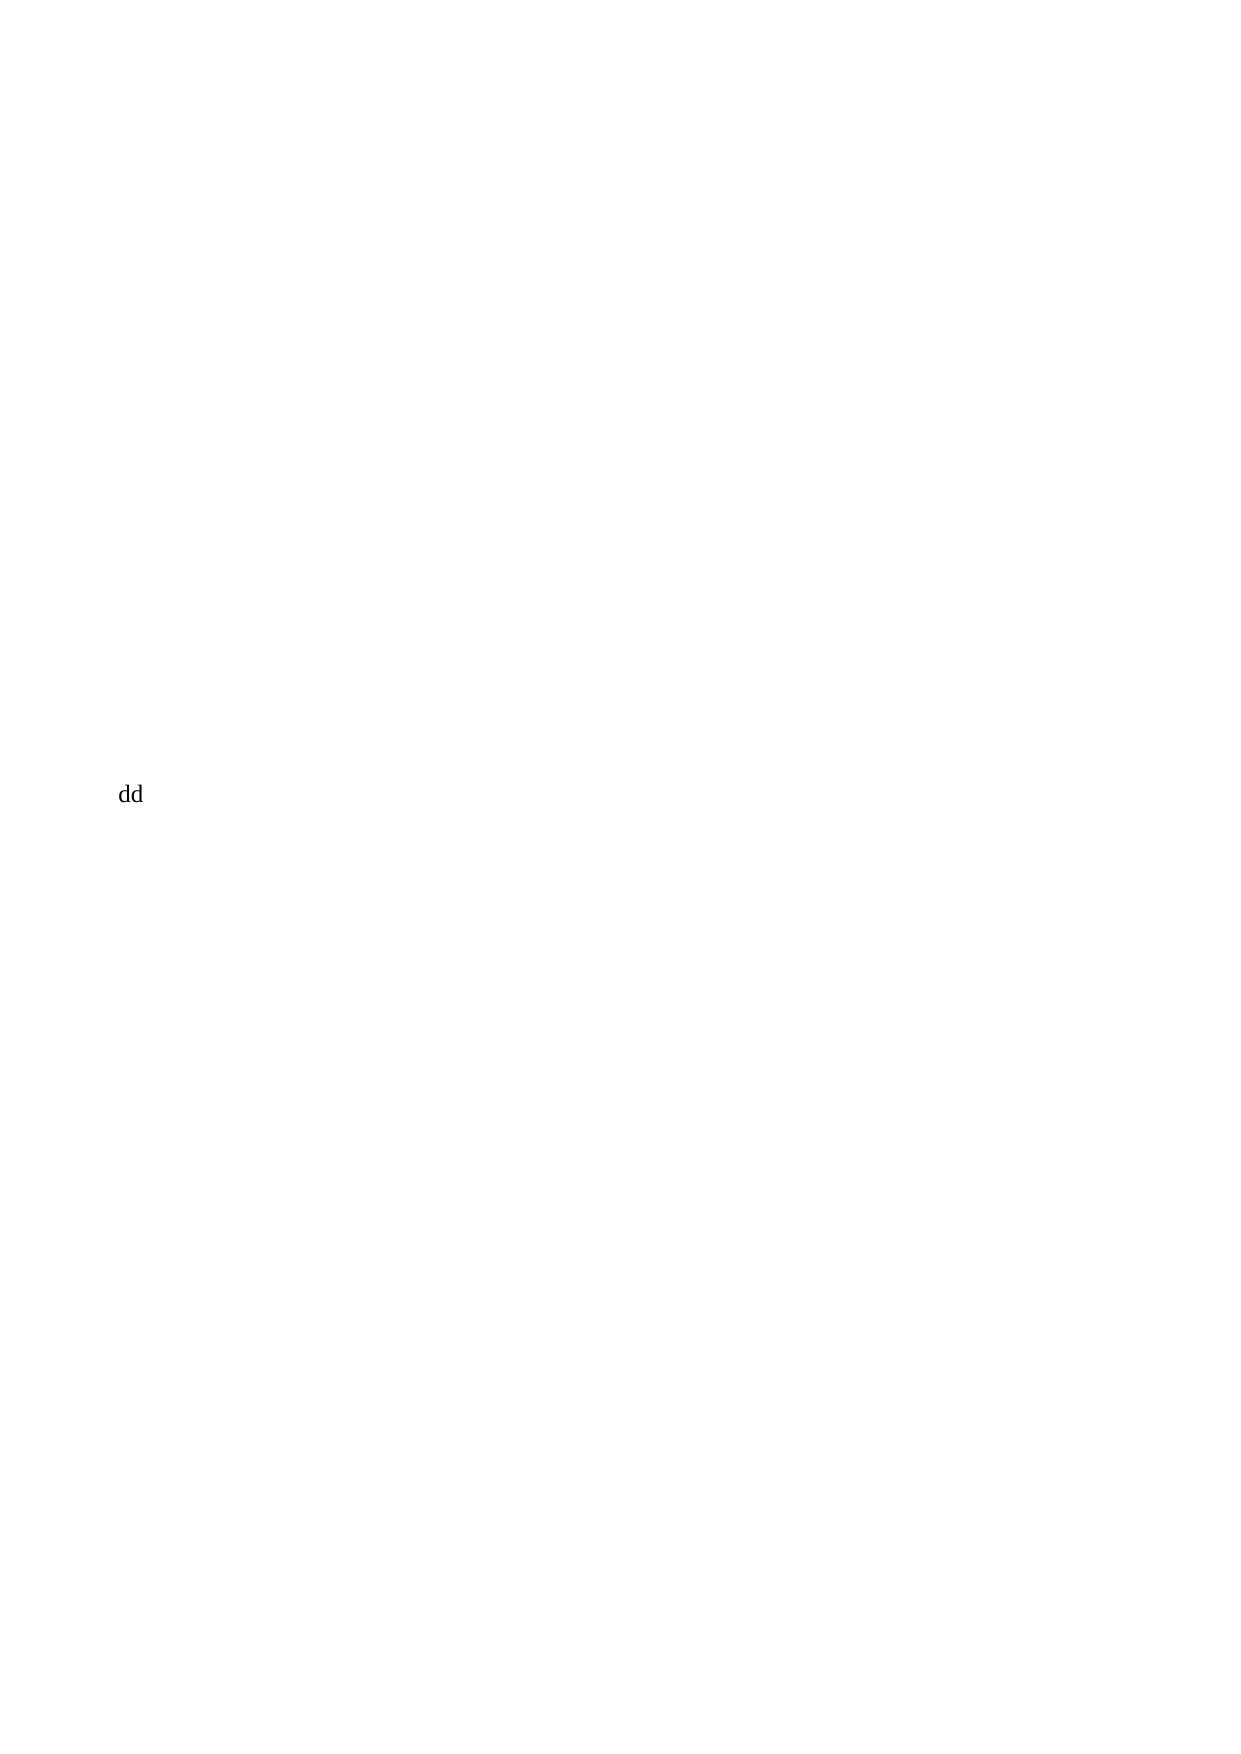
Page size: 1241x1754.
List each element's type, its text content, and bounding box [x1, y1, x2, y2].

text dd [118, 779, 1122, 808]
